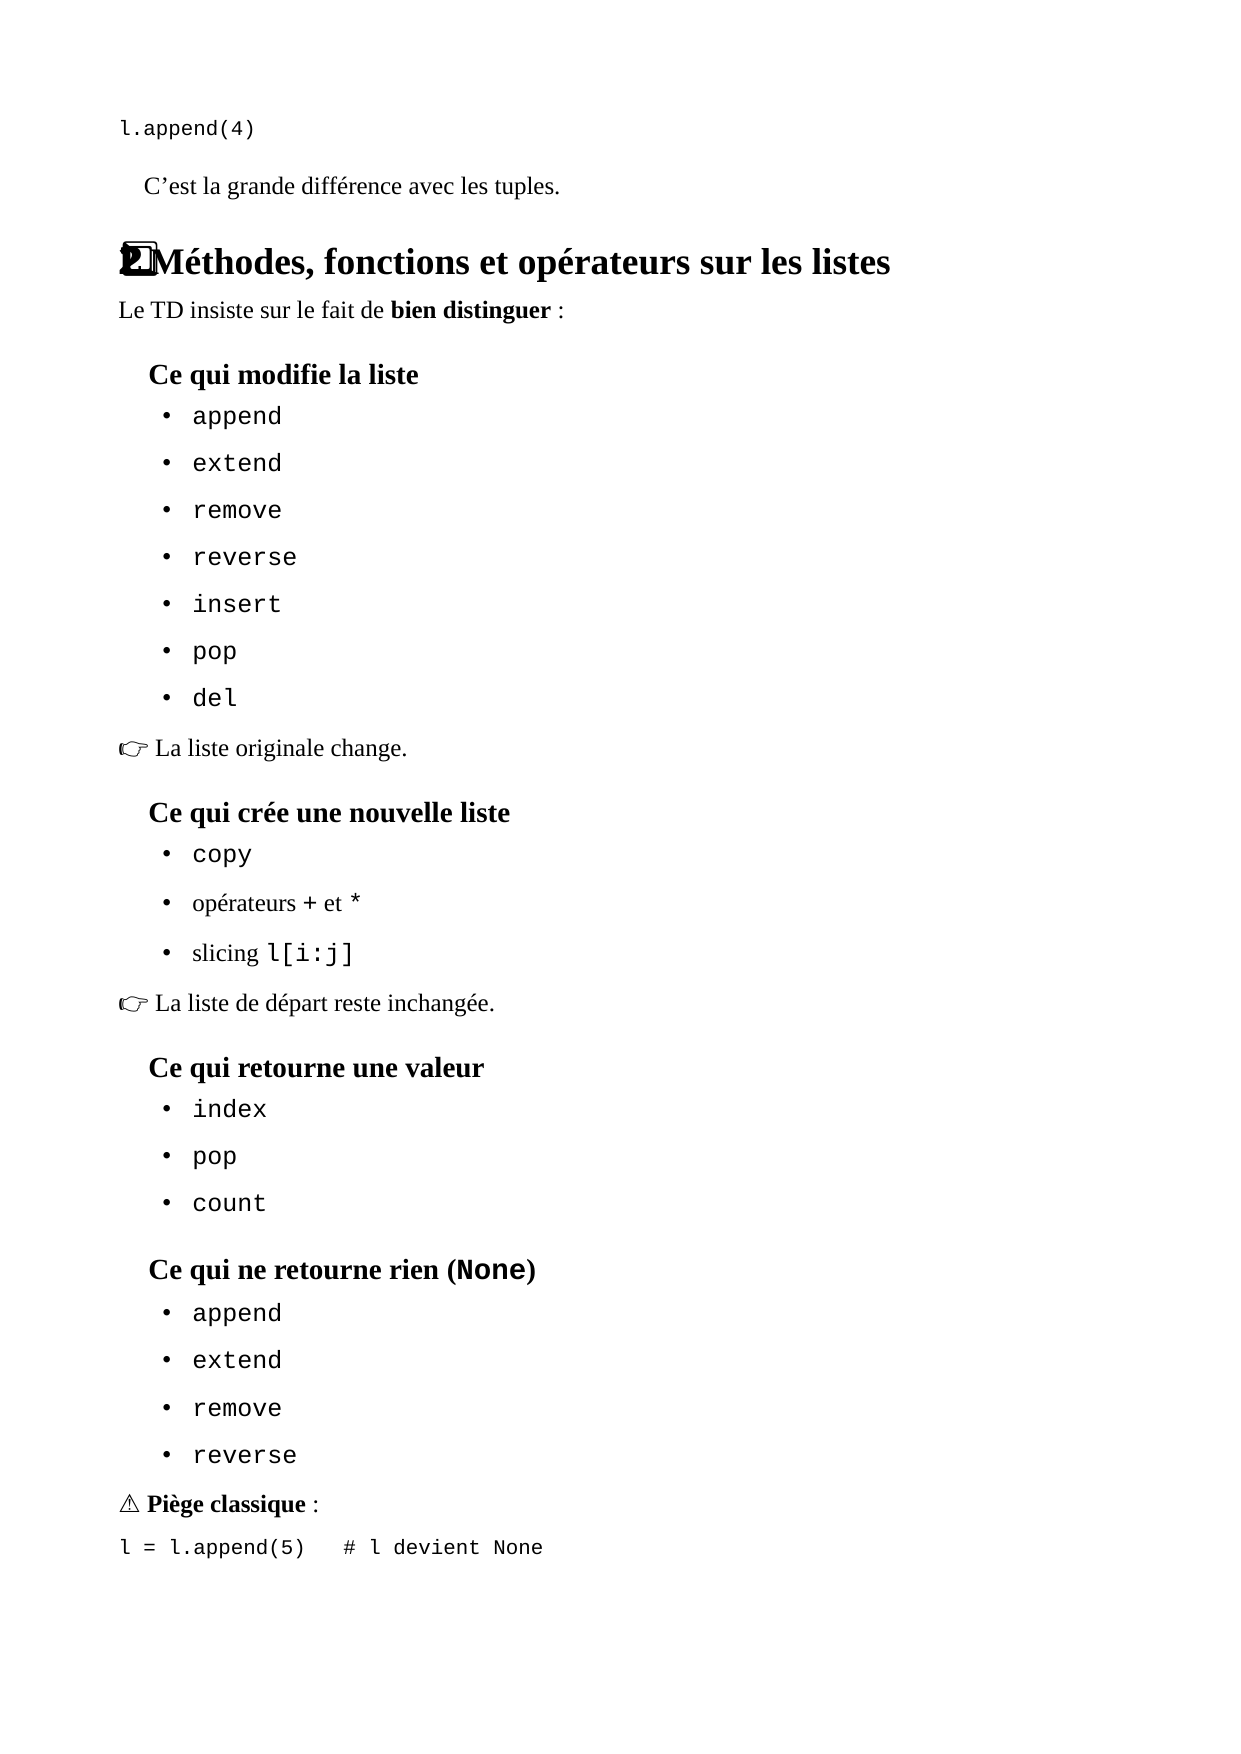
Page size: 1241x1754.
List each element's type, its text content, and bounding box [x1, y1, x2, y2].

list opérateurs + et * [162, 888, 1122, 919]
list pop [162, 639, 1122, 667]
list pop [162, 1144, 1122, 1172]
list reverse [162, 545, 1122, 573]
list slicing l[i:j] [162, 938, 1122, 969]
list reverse [162, 1442, 1122, 1471]
text 🧠 C’est la grande différence avec les tuples. [118, 171, 1122, 200]
text 👉 La liste originale change. [118, 733, 1122, 762]
text 👉 La liste de départ reste inchangée. [118, 988, 1122, 1017]
subtitle 2️⃣ Méthodes, fonctions et opérateurs sur les listes [118, 240, 1122, 283]
subtitle 🔹 Ce qui ne retourne rien (None) [118, 1252, 1122, 1288]
list copy [162, 841, 1122, 870]
list extend [162, 1348, 1122, 1376]
list remove [162, 1395, 1122, 1423]
list remove [162, 498, 1122, 526]
text ⚠️ Piège classique : [118, 1489, 1122, 1518]
list insert [162, 592, 1122, 620]
text l = l.append(5) # l devient None [118, 1537, 1122, 1561]
subtitle 🔹 Ce qui crée une nouvelle liste [118, 795, 1122, 829]
list append [162, 1301, 1122, 1329]
list count [162, 1191, 1122, 1219]
list del [162, 686, 1122, 714]
text Le TD insiste sur le fait de bien distinguer : [118, 295, 1122, 324]
list append [162, 403, 1122, 432]
subtitle 🔹 Ce qui retourne une valeur [118, 1051, 1122, 1084]
list index [162, 1097, 1122, 1125]
subtitle 🔹 Ce qui modifie la liste [118, 357, 1122, 391]
text l.append(4) [118, 118, 1122, 142]
list extend [162, 451, 1122, 479]
